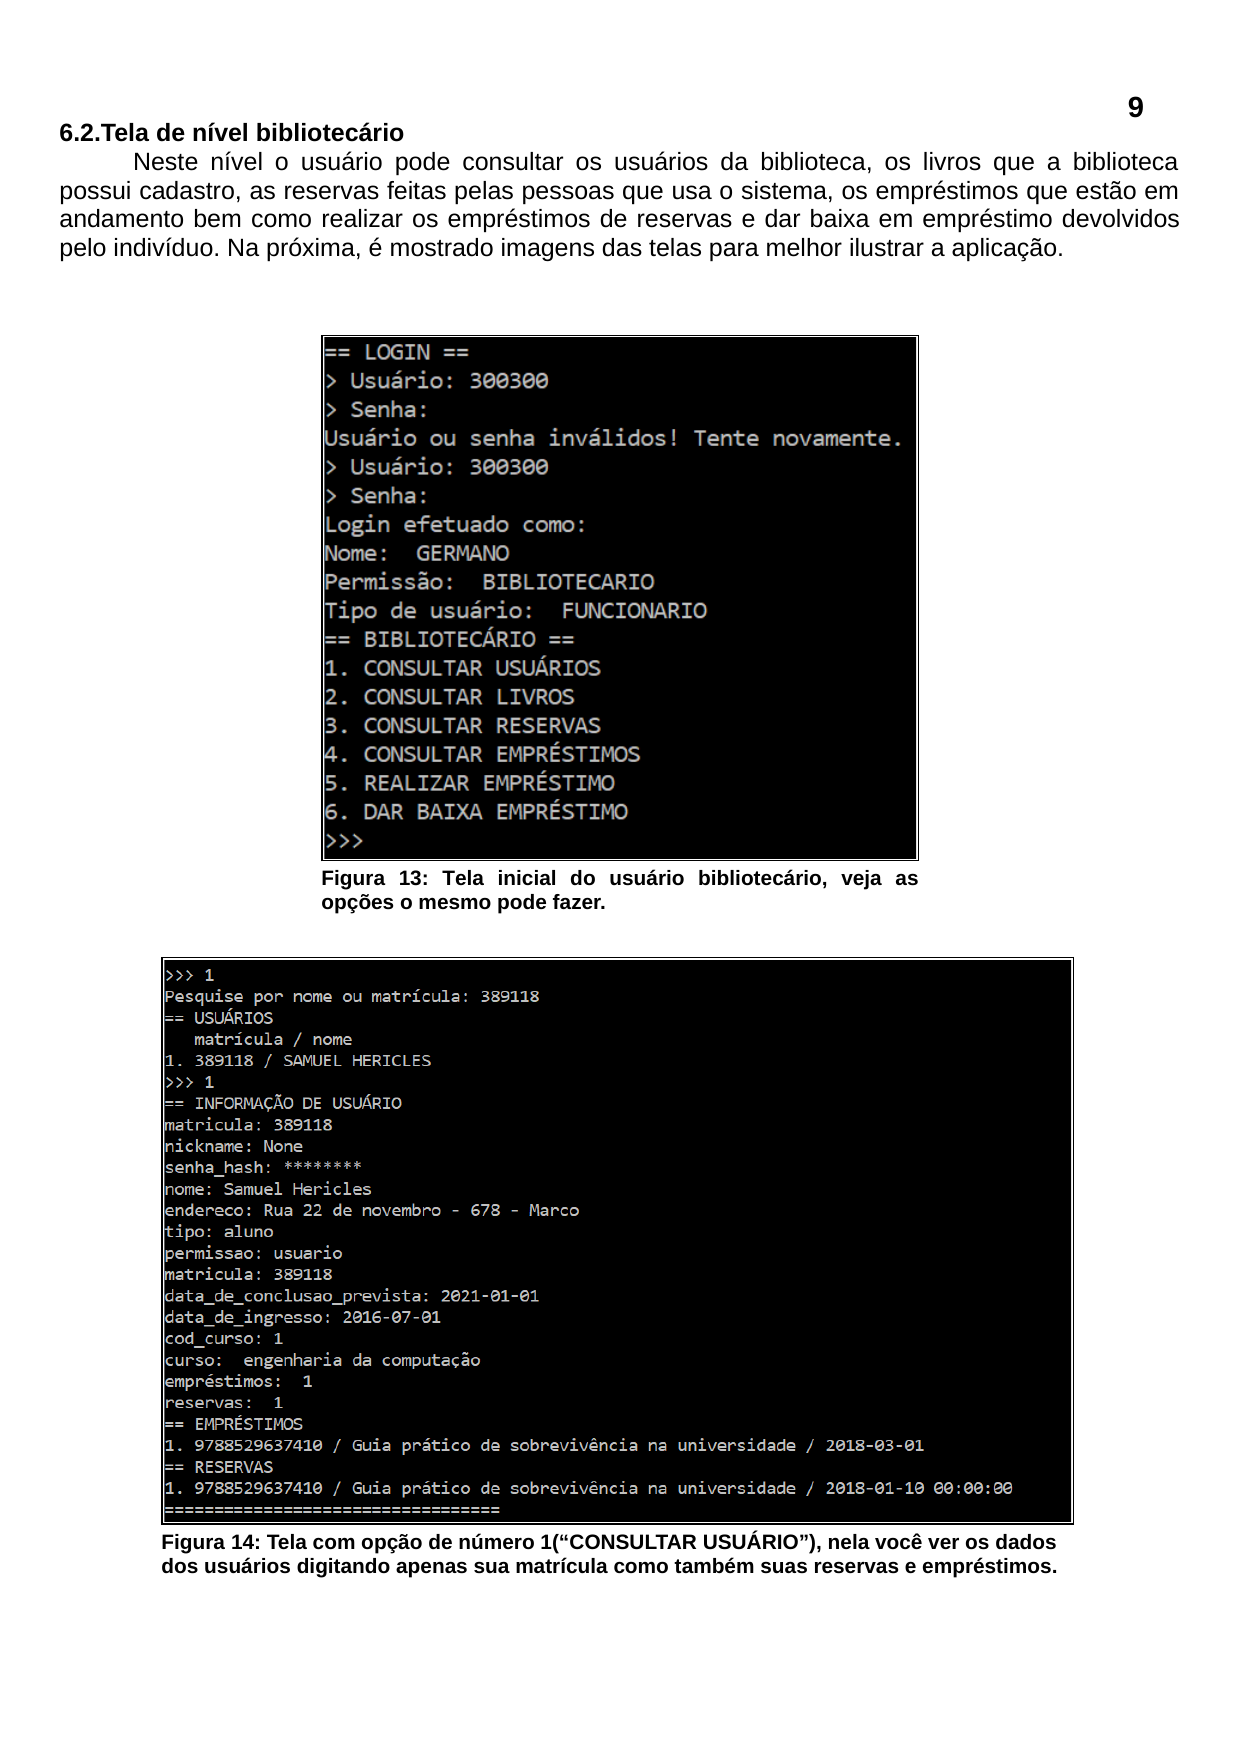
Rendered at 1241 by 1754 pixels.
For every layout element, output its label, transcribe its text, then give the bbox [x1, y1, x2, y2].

text Neste nível o usuário pode consultar os usuários da biblioteca, os livros que a biblioteca possui cadastro, as reservas feitas pelas pessoas que usa o sistema, os empréstimos que estão em andamento bem como realizar os empréstimos de reservas e dar baixa em empréstimo devolvidos pelo indivíduo. Na próxima, é mostrado imagens das telas para melhor ilustrar a aplicação. [59, 147, 1181, 262]
text Figura 13: Tela inicial do usuário bibliotecário, veja as opções o mesmo pode fazer. [321, 861, 919, 914]
picture [324, 337, 917, 859]
picture [164, 960, 1072, 1522]
text 6.2.Tela de nível bibliotecário [59, 118, 1181, 147]
text Figura 14: Tela com opção de número 1(“CONSULTAR USUÁRIO”), nela você ver os dados dos usuários digitando apenas sua matrícula como também suas reservas e empréstimos. [161, 1525, 1074, 1578]
